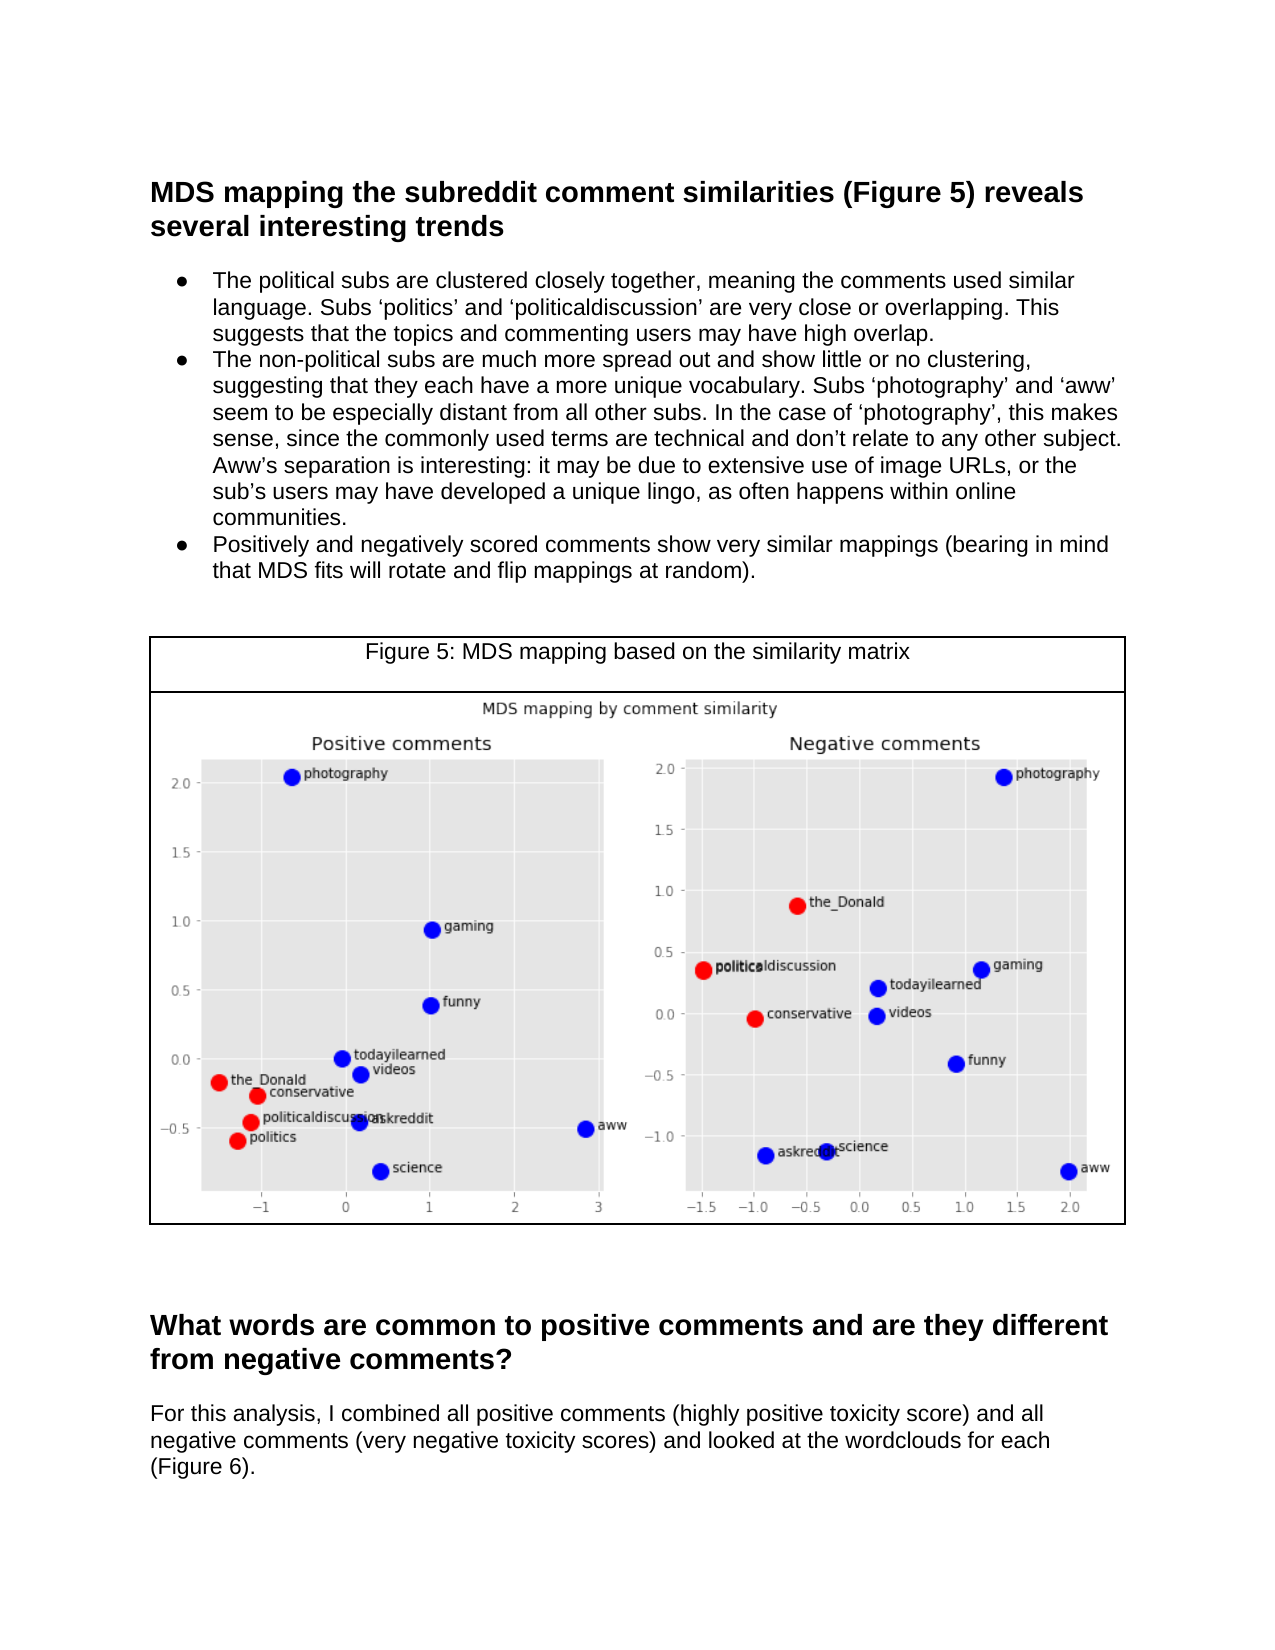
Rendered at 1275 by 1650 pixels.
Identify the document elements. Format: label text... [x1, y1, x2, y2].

subtitle What words are common to positive comments and are they different from negative comments? [150, 1308, 1125, 1375]
text For this analysis, I combined all positive comments (highly positive toxicity score) and all negative comments (very negative toxicity scores) and looked at the wordclouds for each (Figure 6). [150, 1400, 1125, 1479]
table_header Figure 5: MDS mapping based on the similarity matrix [151, 638, 1124, 691]
list Positively and negatively scored comments show very similar mappings (bearing in mind that MDS fits will rotate and flip mappings at random). [175, 531, 1125, 583]
picture [150, 692, 1120, 1223]
list The political subs are clustered closely together, meaning the comments used similar language. Subs ‘politics’ and ‘politicaldiscussion’ are very close or overlapping. This suggests that the topics and commenting users may have high overlap. [175, 267, 1125, 346]
list The non-political subs are much more spread out and show little or no clustering, suggesting that they each have a more unique vocabulary. Subs ‘photography’ and ‘aww’ seem to be especially distant from all other subs. In the case of ‘photography’, this makes sense, since the commonly used terms are technical and don’t relate to any other subject. Aww’s separation is interesting: it may be due to extensive use of image URLs, or the sub’s users may have developed a unique lingo, as often happens within online communities. [175, 346, 1125, 531]
subtitle MDS mapping the subreddit comment similarities (Figure 5) reveals several interesting trends [150, 175, 1125, 242]
table_cell [1120, 693, 1124, 1222]
